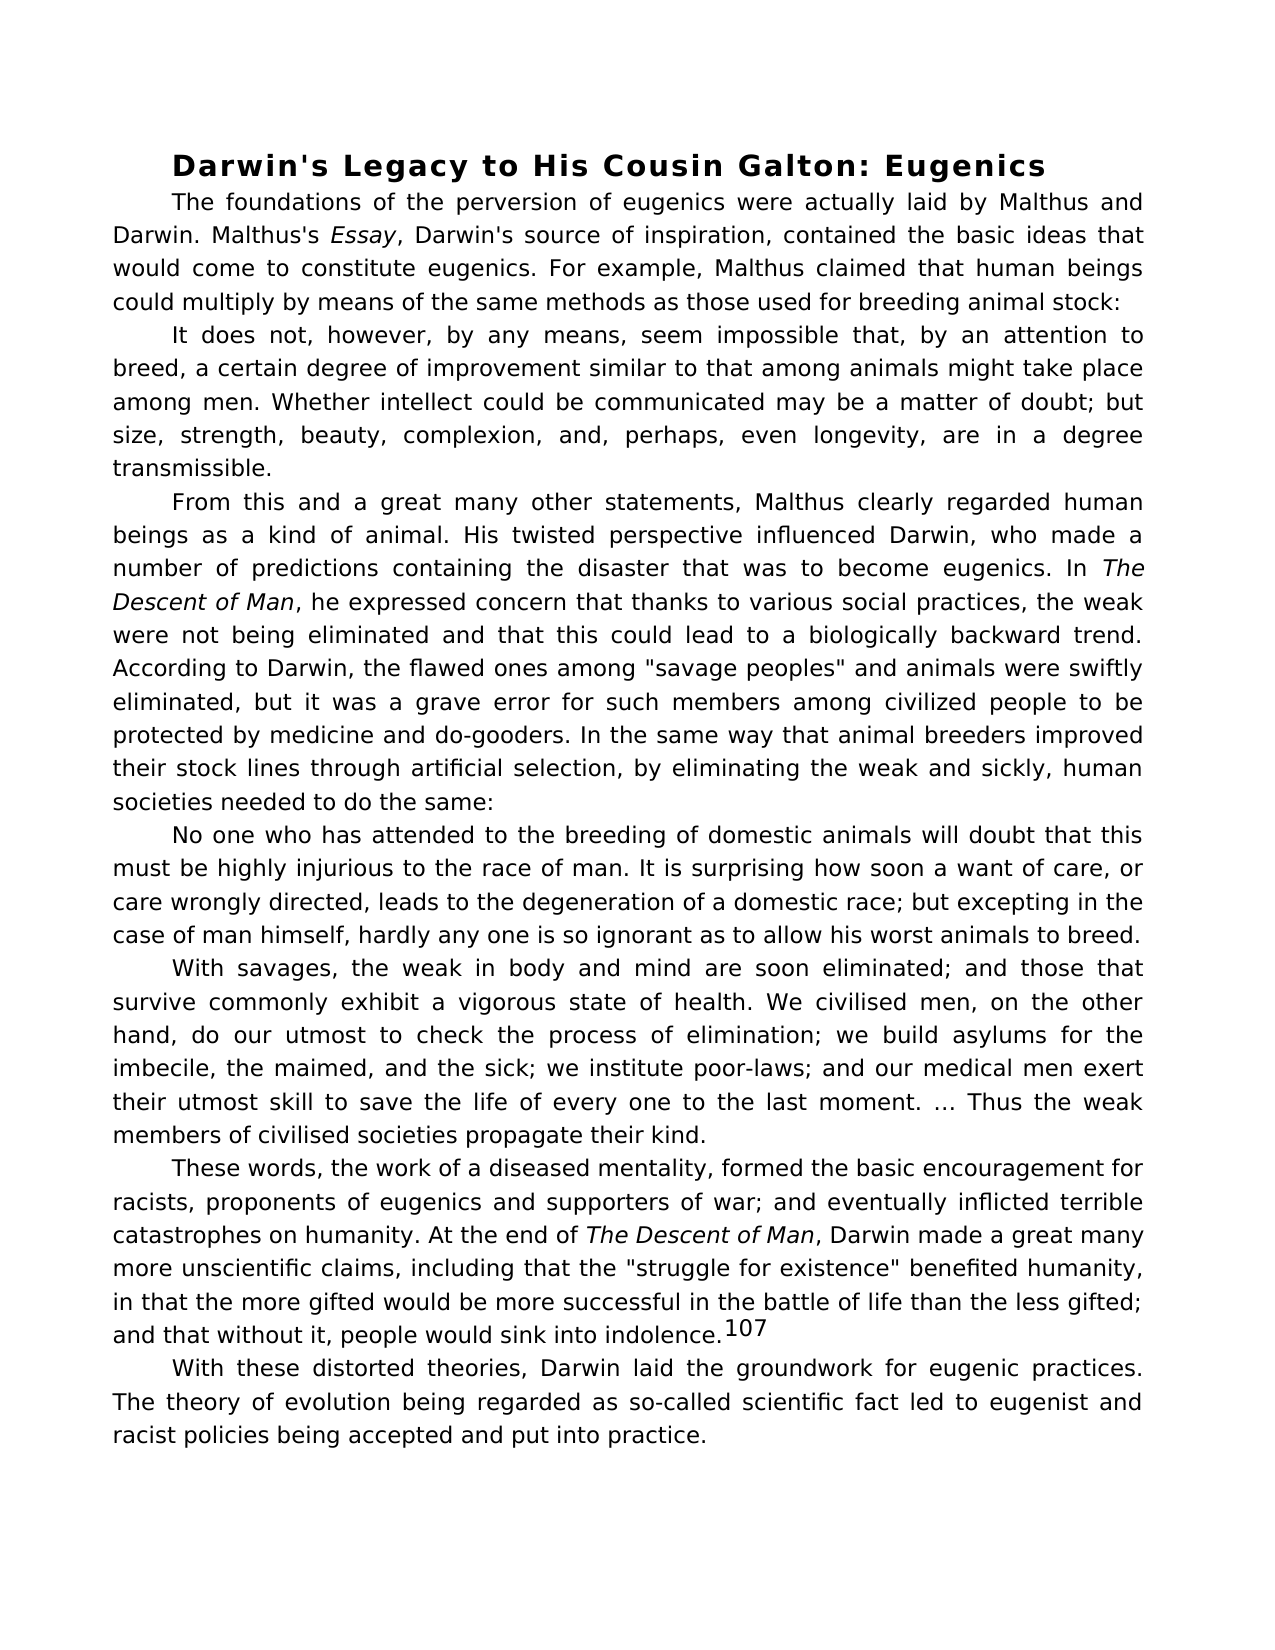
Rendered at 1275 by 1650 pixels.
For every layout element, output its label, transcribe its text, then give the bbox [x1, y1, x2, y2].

text From this and a great many other statements, Malthus clearly regarded human beings as a kind of animal. His twisted perspective influenced Darwin, who made a number of predictions containing the disaster that was to become eugenics. In The Descent of Man, he expressed concern that thanks to various social practices, the weak were not being eliminated and that this could lead to a biologically backward trend. According to Darwin, the flawed ones among "savage peoples" and animals were swiftly eliminated, but it was a grave error for such members among civilized people to be protected by medicine and do-gooders. In the same way that animal breeders improved their stock lines through artificial selection, by eliminating the weak and sickly, human societies needed to do the same: [112, 483, 1145, 817]
text With these distorted theories, Darwin laid the groundwork for eugenic practices. The theory of evolution being regarded as so-called scientific fact led to eugenist and racist policies being accepted and put into practice. [112, 1350, 1145, 1450]
text Darwin's Legacy to His Cousin Galton: Eugenics [112, 150, 1145, 183]
text It does not, however, by any means, seem impossible that, by an attention to breed, a certain degree of improvement similar to that among animals might take place among men. Whether intellect could be communicated may be a matter of doubt; but size, strength, beauty, complexion, and, perhaps, even longevity, are in a degree transmissible. [112, 317, 1145, 483]
text With savages, the weak in body and mind are soon eliminated; and those that survive commonly exhibit a vigorous state of health. We civilised men, on the other hand, do our utmost to check the process of elimination; we build asylums for the imbecile, the maimed, and the sick; we institute poor-laws; and our medical men exert their utmost skill to save the life of every one to the last moment. … Thus the weak members of civilised societies propagate their kind. [112, 950, 1145, 1150]
text No one who has attended to the breeding of domestic animals will doubt that this must be highly injurious to the race of man. It is surprising how soon a want of care, or care wrongly directed, leads to the degeneration of a domestic race; but excepting in the case of man himself, hardly any one is so ignorant as to allow his worst animals to breed. [112, 817, 1145, 950]
text The foundations of the perversion of eugenics were actually laid by Malthus and Darwin. Malthus's Essay, Darwin's source of inspiration, contained the basic ideas that would come to constitute eugenics. For example, Malthus claimed that human beings could multiply by means of the same methods as those used for breeding animal stock: [112, 183, 1145, 317]
text These words, the work of a diseased mentality, formed the basic encouragement for racists, proponents of eugenics and supporters of war; and eventually inflicted terrible catastrophes on humanity. At the end of The Descent of Man, Darwin made a great many more unscientific claims, including that the "struggle for existence" benefited humanity, in that the more gifted would be more successful in the battle of life than the less gifted; and that without it, people would sink into indolence.107 [112, 1150, 1145, 1350]
